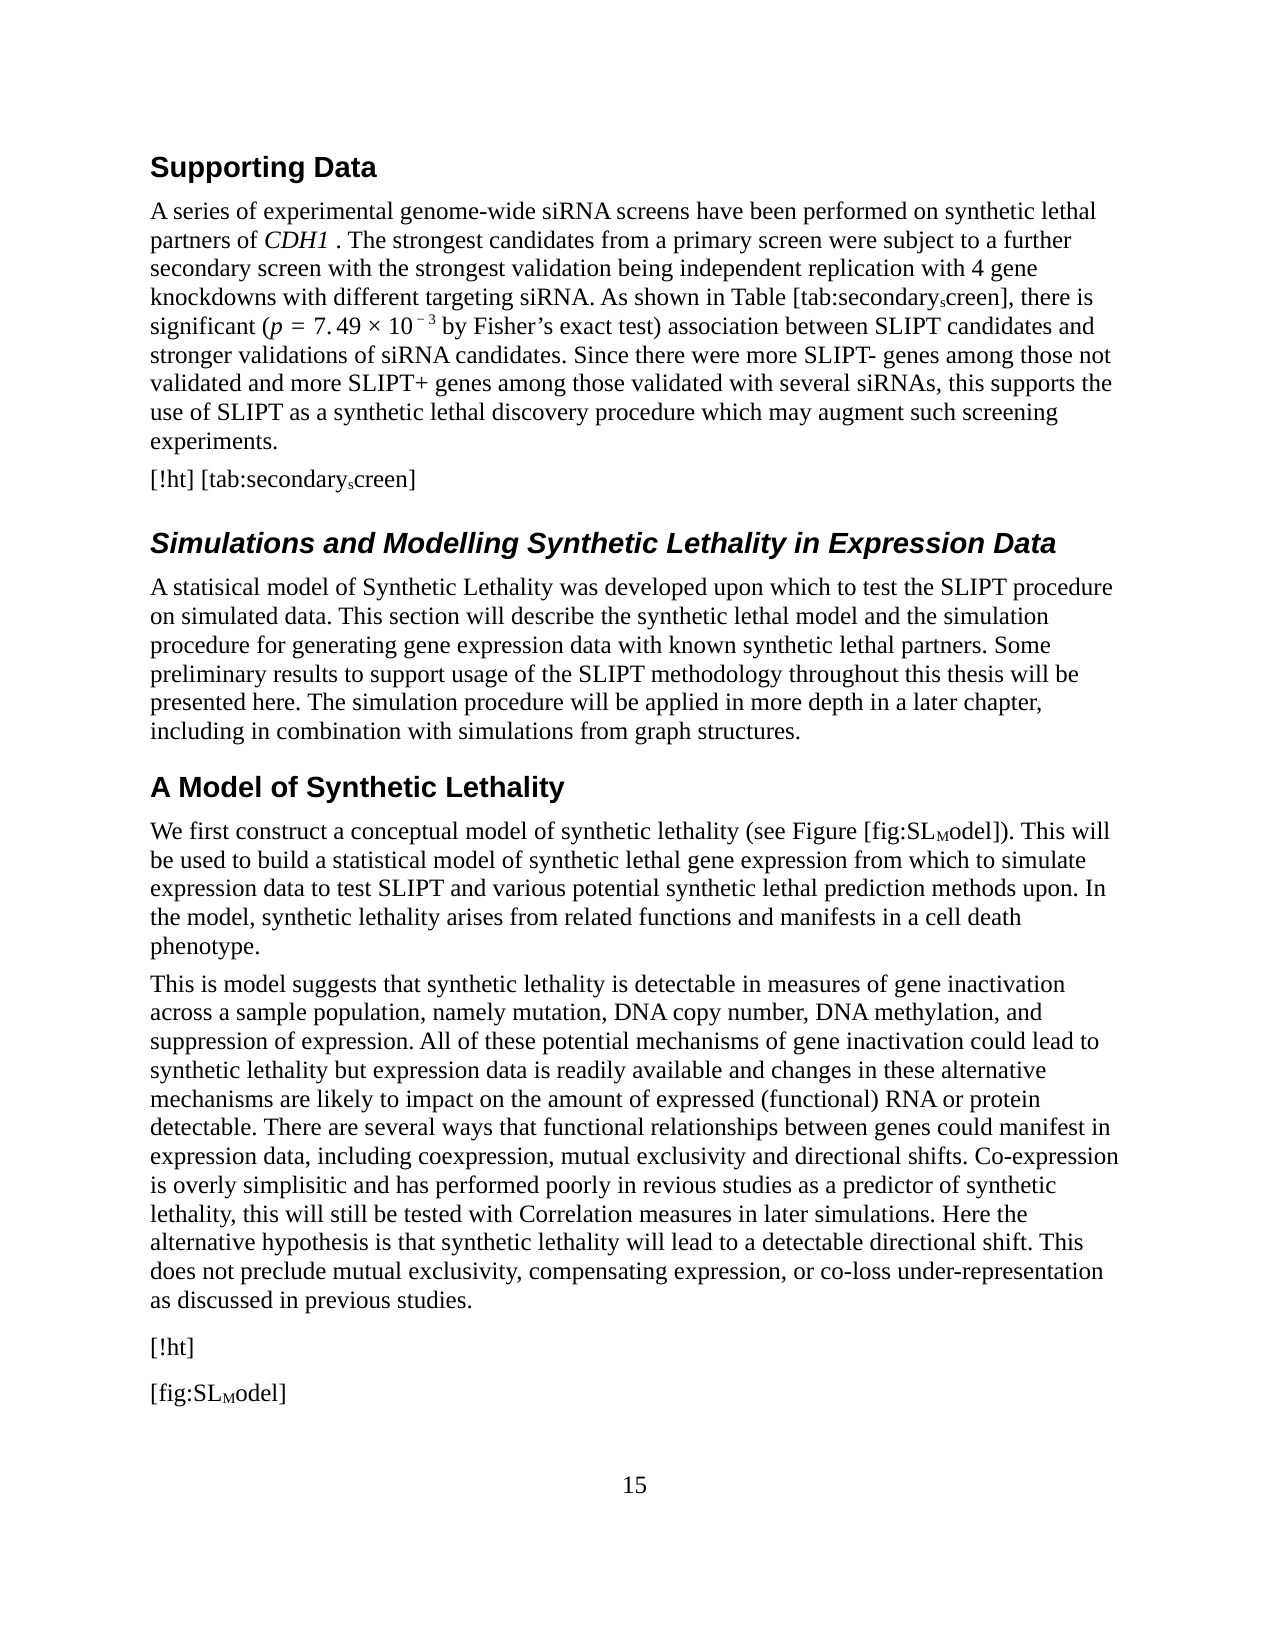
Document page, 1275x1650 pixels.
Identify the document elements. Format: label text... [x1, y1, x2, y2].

subtitle Simulations and Modelling Synthetic Lethality in Expression Data [150, 526, 1125, 560]
text We first construct a conceptual model of synthetic lethality (see Figure [fig:SLModel]). This will be used to build a statistical model of synthetic lethal gene expression from which to simulate expression data to test SLIPT and various potential synthetic lethal prediction methods upon. In the model, synthetic lethality arises from related functions and manifests in a cell death phenotype. [150, 816, 1125, 960]
text [fig:SLModel] [150, 1378, 1125, 1407]
subtitle A Model of Synthetic Lethality [150, 770, 1125, 803]
subtitle Supporting Data [150, 150, 1125, 183]
text [!ht] [150, 1332, 1125, 1360]
text This is model suggests that synthetic lethality is detectable in measures of gene inactivation across a sample population, namely mutation, DNA copy number, DNA methylation, and suppression of expression. All of these potential mechanisms of gene inactivation could lead to synthetic lethality but expression data is readily available and changes in these alternative mechanisms are likely to impact on the amount of expressed (functional) RNA or protein detectable. There are several ways that functional relationships between genes could manifest in expression data, including coexpression, mutual exclusivity and directional shifts. Co-expression is overly simplisitic and has performed poorly in revious studies as a predictor of synthetic lethality, this will still be tested with Correlation measures in later simulations. Here the alternative hypothesis is that synthetic lethality will lead to a detectable directional shift. This does not preclude mutual exclusivity, compensating expression, or co-loss under-representation as discussed in previous studies. [150, 969, 1125, 1314]
text A statisical model of Synthetic Lethality was developed upon which to test the SLIPT procedure on simulated data. This section will describe the synthetic lethal model and the simulation procedure for generating gene expression data with known synthetic lethal partners. Some preliminary results to support usage of the SLIPT methodology throughout this thesis will be presented here. The simulation procedure will be applied in more depth in a later chapter, including in combination with simulations from graph structures. [150, 572, 1125, 745]
text [!ht] [tab:secondaryscreen] [150, 464, 1125, 492]
text A series of experimental genome-wide siRNA screens have been performed on synthetic lethal partners of CDH1 . The strongest candidates from a primary screen were subject to a further secondary screen with the strongest validation being independent replication with 4 gene knockdowns with different targeting siRNA. As shown in Table [tab:secondaryscreen], there is significant (p = 7. 49 × 10 − 3 by Fisher’s exact test) association between SLIPT candidates and stronger validations of siRNA candidates. Since there were more SLIPT- genes among those not validated and more SLIPT+ genes among those validated with several siRNAs, this supports the use of SLIPT as a synthetic lethal discovery procedure which may augment such screening experiments. [150, 196, 1125, 455]
